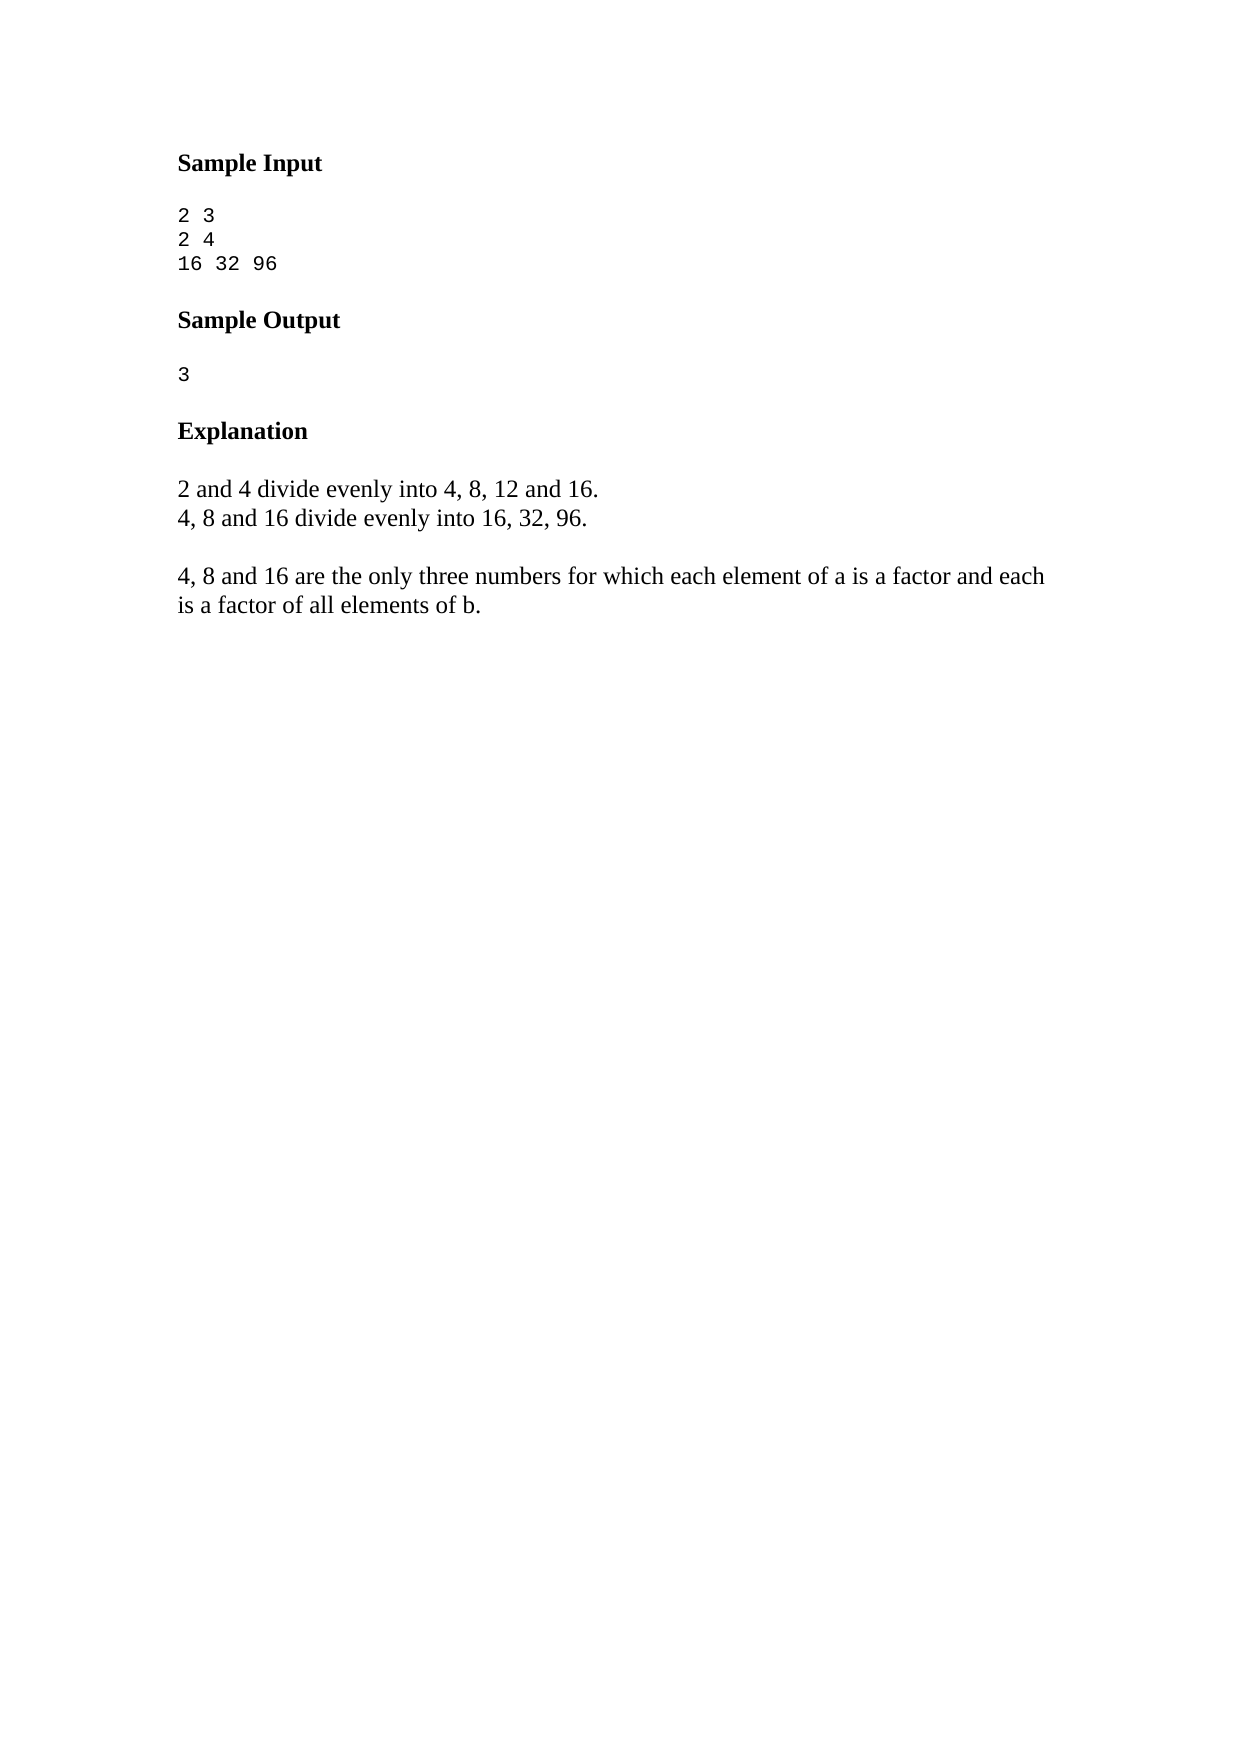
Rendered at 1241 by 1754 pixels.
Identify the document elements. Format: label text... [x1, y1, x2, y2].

text 3 [177, 363, 1063, 387]
text 2 3 [177, 206, 1063, 229]
text 16 32 96 [177, 253, 1063, 276]
text 4, 8 and 16 are the only three numbers for which each element of a is a factor and each is a factor of all elements of b. [177, 561, 1063, 618]
text Explanation [177, 416, 1063, 445]
text Sample Output [177, 306, 1063, 334]
text Sample Input [177, 148, 1063, 176]
text 2 4 [177, 229, 1063, 253]
text 2 and 4 divide evenly into 4, 8, 12 and 16. 4, 8 and 16 divide evenly into 16, 32, 96. [177, 474, 1063, 532]
